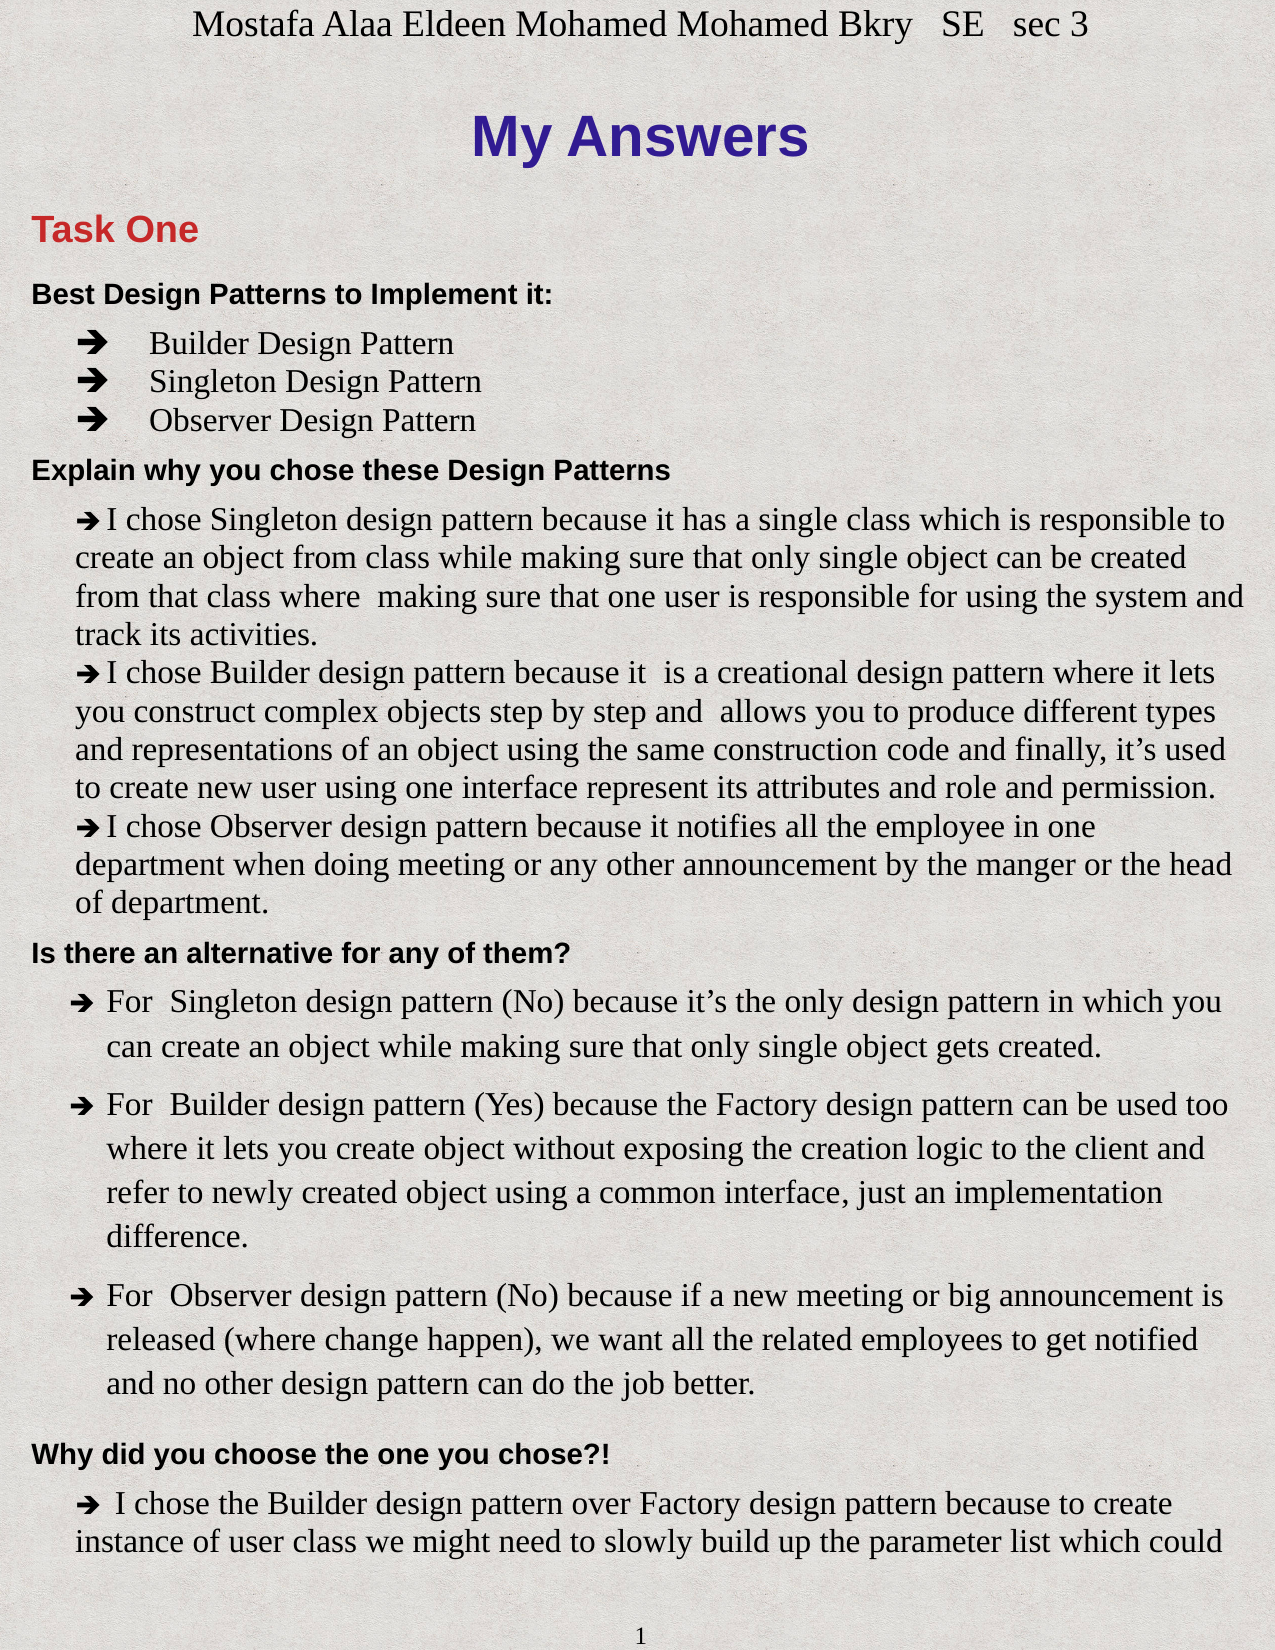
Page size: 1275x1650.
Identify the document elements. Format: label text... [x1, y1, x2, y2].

list Singleton Design Pattern [75, 362, 1250, 400]
list For Observer design pattern (No) because if a new meeting or big announcement is released (where change happen), we want all the related employees to get notified and no other design pattern can do the job better. [69, 1275, 1250, 1402]
list For Singleton design pattern (No) because it’s the only design pattern in which you can create an object while making sure that only single object gets created. [69, 982, 1250, 1064]
picture [0, 0, 1275, 1650]
list I chose Singleton design pattern because it has a single class which is responsible to create an object from class while making sure that only single object can be created from that class where making sure that one user is responsible for using the system and track its activities. [75, 499, 1250, 653]
list For Builder design pattern (Yes) because the Factory design pattern can be used too where it lets you create object without exposing the creation logic to the client and refer to newly created object using a common interface, just an implementation difference. [69, 1084, 1250, 1255]
title My Answers [31, 102, 1250, 169]
list I chose the Builder design pattern over Factory design pattern because to create instance of user class we might need to slowly build up the parameter list which could [75, 1483, 1250, 1559]
subtitle Best Design Patterns to Implement it: [31, 277, 1250, 311]
subtitle Why did you choose the one you chose?! [31, 1437, 1250, 1470]
subtitle Explain why you chose these Design Patterns [31, 453, 1250, 487]
subtitle Is there an alternative for any of them? [31, 936, 1250, 969]
list I chose Observer design pattern because it notifies all the employee in one department when doing meeting or any other announcement by the manger or the head of department. [75, 806, 1250, 921]
list I chose Builder design pattern because it is a creational design pattern where it lets you construct complex objects step by step and allows you to produce different types and representations of an object using the same construction code and finally, it’s used to create new user using one interface represent its attributes and role and permission. [75, 653, 1250, 806]
list Builder Design Pattern [75, 323, 1250, 362]
list Observer Design Pattern [75, 400, 1250, 438]
subtitle Task One [31, 206, 1250, 250]
